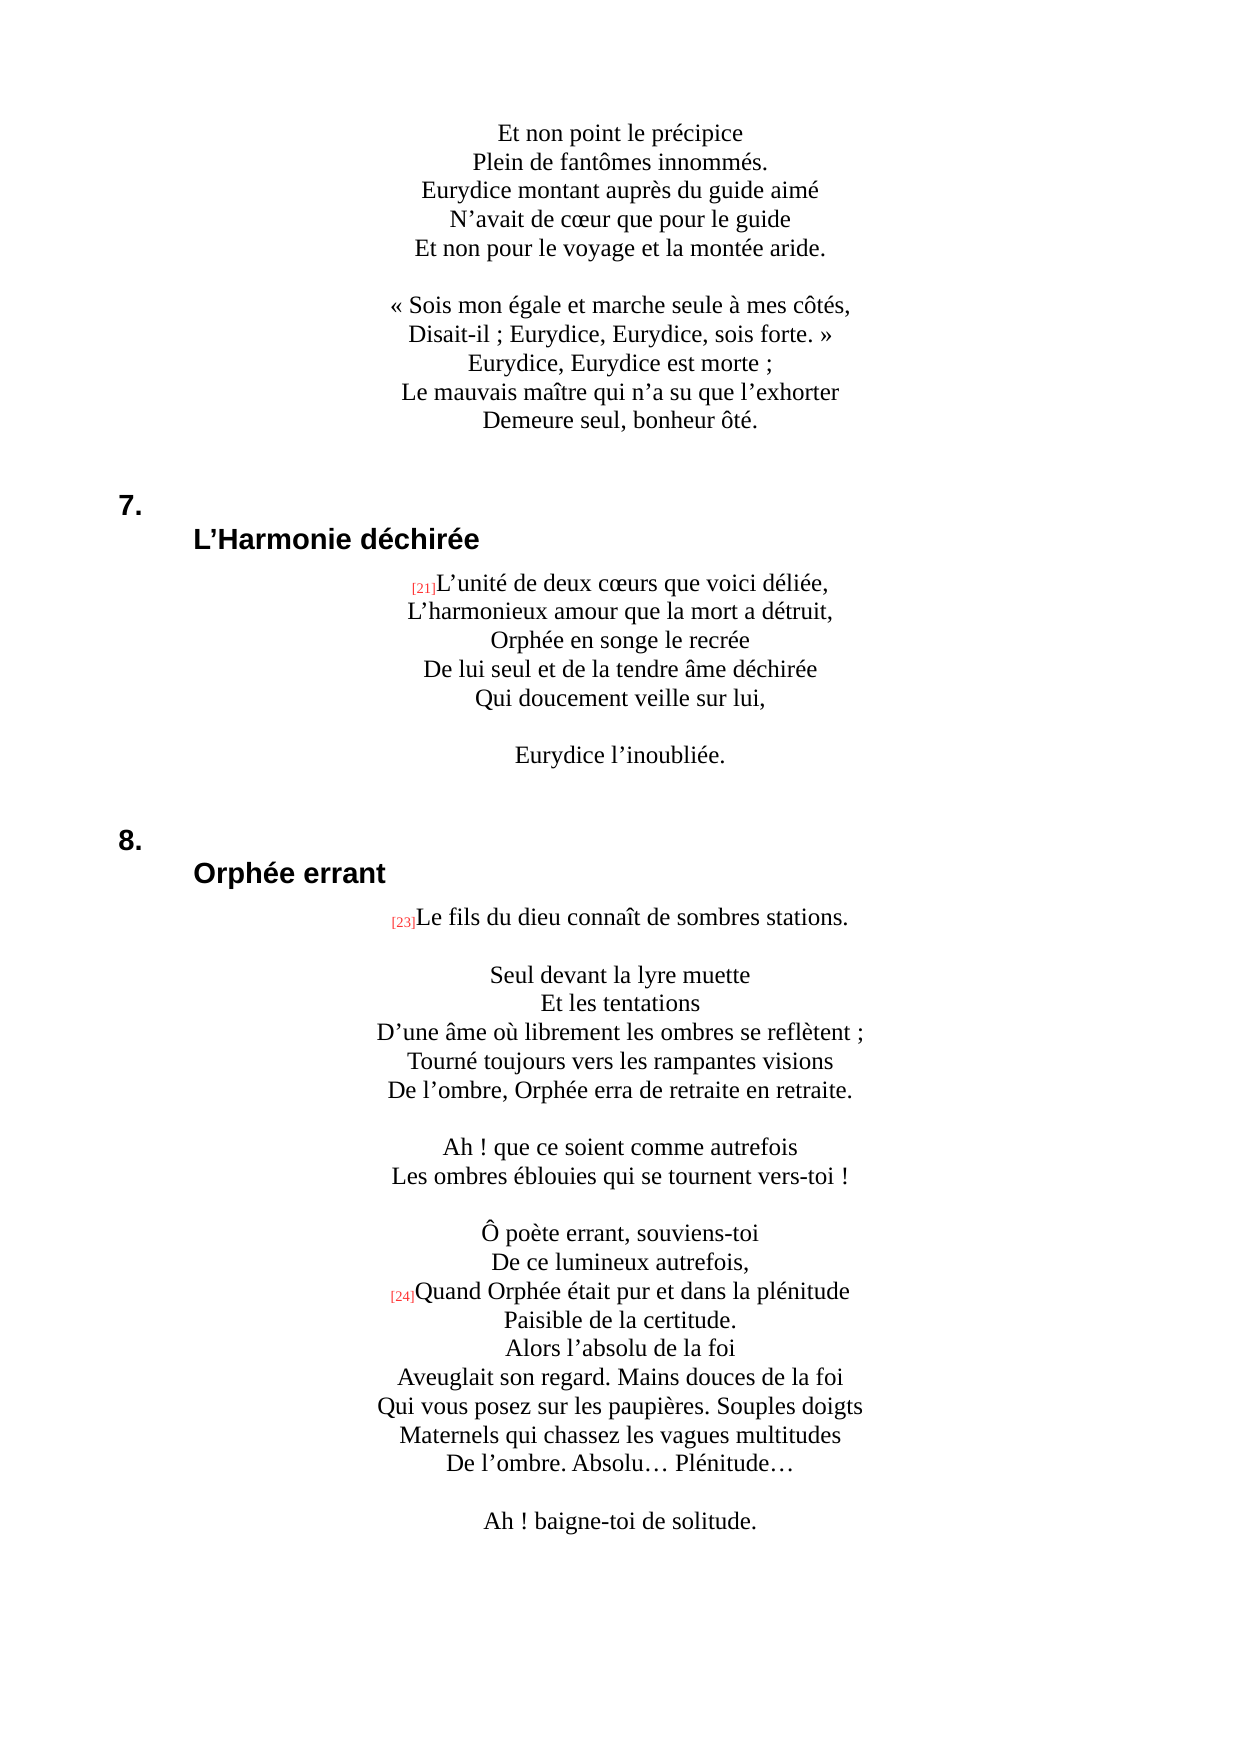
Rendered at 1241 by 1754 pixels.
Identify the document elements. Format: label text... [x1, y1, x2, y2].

text Ah ! que ce soient comme autrefois [118, 1132, 1122, 1161]
subtitle 7. L’Harmonie déchirée [118, 488, 1122, 555]
text « Sois mon égale et marche seule à mes côtés, [118, 291, 1122, 319]
text Seul devant la lyre muette [118, 960, 1122, 988]
text Aveuglait son regard. Mains douces de la foi [118, 1362, 1122, 1391]
text [21]L’unité de deux cœurs que voici déliée, [118, 568, 1122, 596]
text Qui vous posez sur les paupières. Souples doigts [118, 1391, 1122, 1420]
text Maternels qui chassez les vagues multitudes [118, 1420, 1122, 1448]
text Eurydice montant auprès du guide aimé [118, 176, 1122, 204]
text Ah ! baigne-toi de solitude. [118, 1506, 1122, 1535]
text Plein de fantômes innommés. [118, 147, 1122, 176]
text Ô poète errant, souviens-toi [118, 1218, 1122, 1247]
text Qui doucement veille sur lui, [118, 683, 1122, 711]
text Tourné toujours vers les rampantes visions [118, 1046, 1122, 1075]
text Orphée en songe le recrée [118, 625, 1122, 654]
text Alors l’absolu de la foi [118, 1333, 1122, 1362]
text De l’ombre, Orphée erra de retraite en retraite. [118, 1075, 1122, 1103]
text De lui seul et de la tendre âme déchirée [118, 654, 1122, 683]
text Eurydice l’inoubliée. [118, 740, 1122, 769]
text Demeure seul, bonheur ôté. [118, 406, 1122, 434]
text L’harmonieux amour que la mort a détruit, [118, 596, 1122, 625]
text De ce lumineux autrefois, [118, 1247, 1122, 1276]
text Et non pour le voyage et la montée aride. [118, 233, 1122, 262]
text N’avait de cœur que pour le guide [118, 204, 1122, 233]
text [24]Quand Orphée était pur et dans la plénitude [118, 1276, 1122, 1305]
text Le mauvais maître qui n’a su que l’exhorter [118, 377, 1122, 406]
text Les ombres éblouies qui se tournent vers-toi ! [118, 1161, 1122, 1190]
text Et non point le précipice [118, 118, 1122, 147]
text D’une âme où librement les ombres se reflètent ; [118, 1017, 1122, 1046]
text [23]Le fils du dieu connaît de sombres stations. [118, 902, 1122, 931]
text Et les tentations [118, 988, 1122, 1017]
text Paisible de la certitude. [118, 1305, 1122, 1333]
text De l’ombre. Absolu… Plénitude… [118, 1448, 1122, 1477]
text Disait-il ; Eurydice, Eurydice, sois forte. » [118, 319, 1122, 348]
text Eurydice, Eurydice est morte ; [118, 348, 1122, 377]
subtitle 8. Orphée errant [118, 823, 1122, 890]
